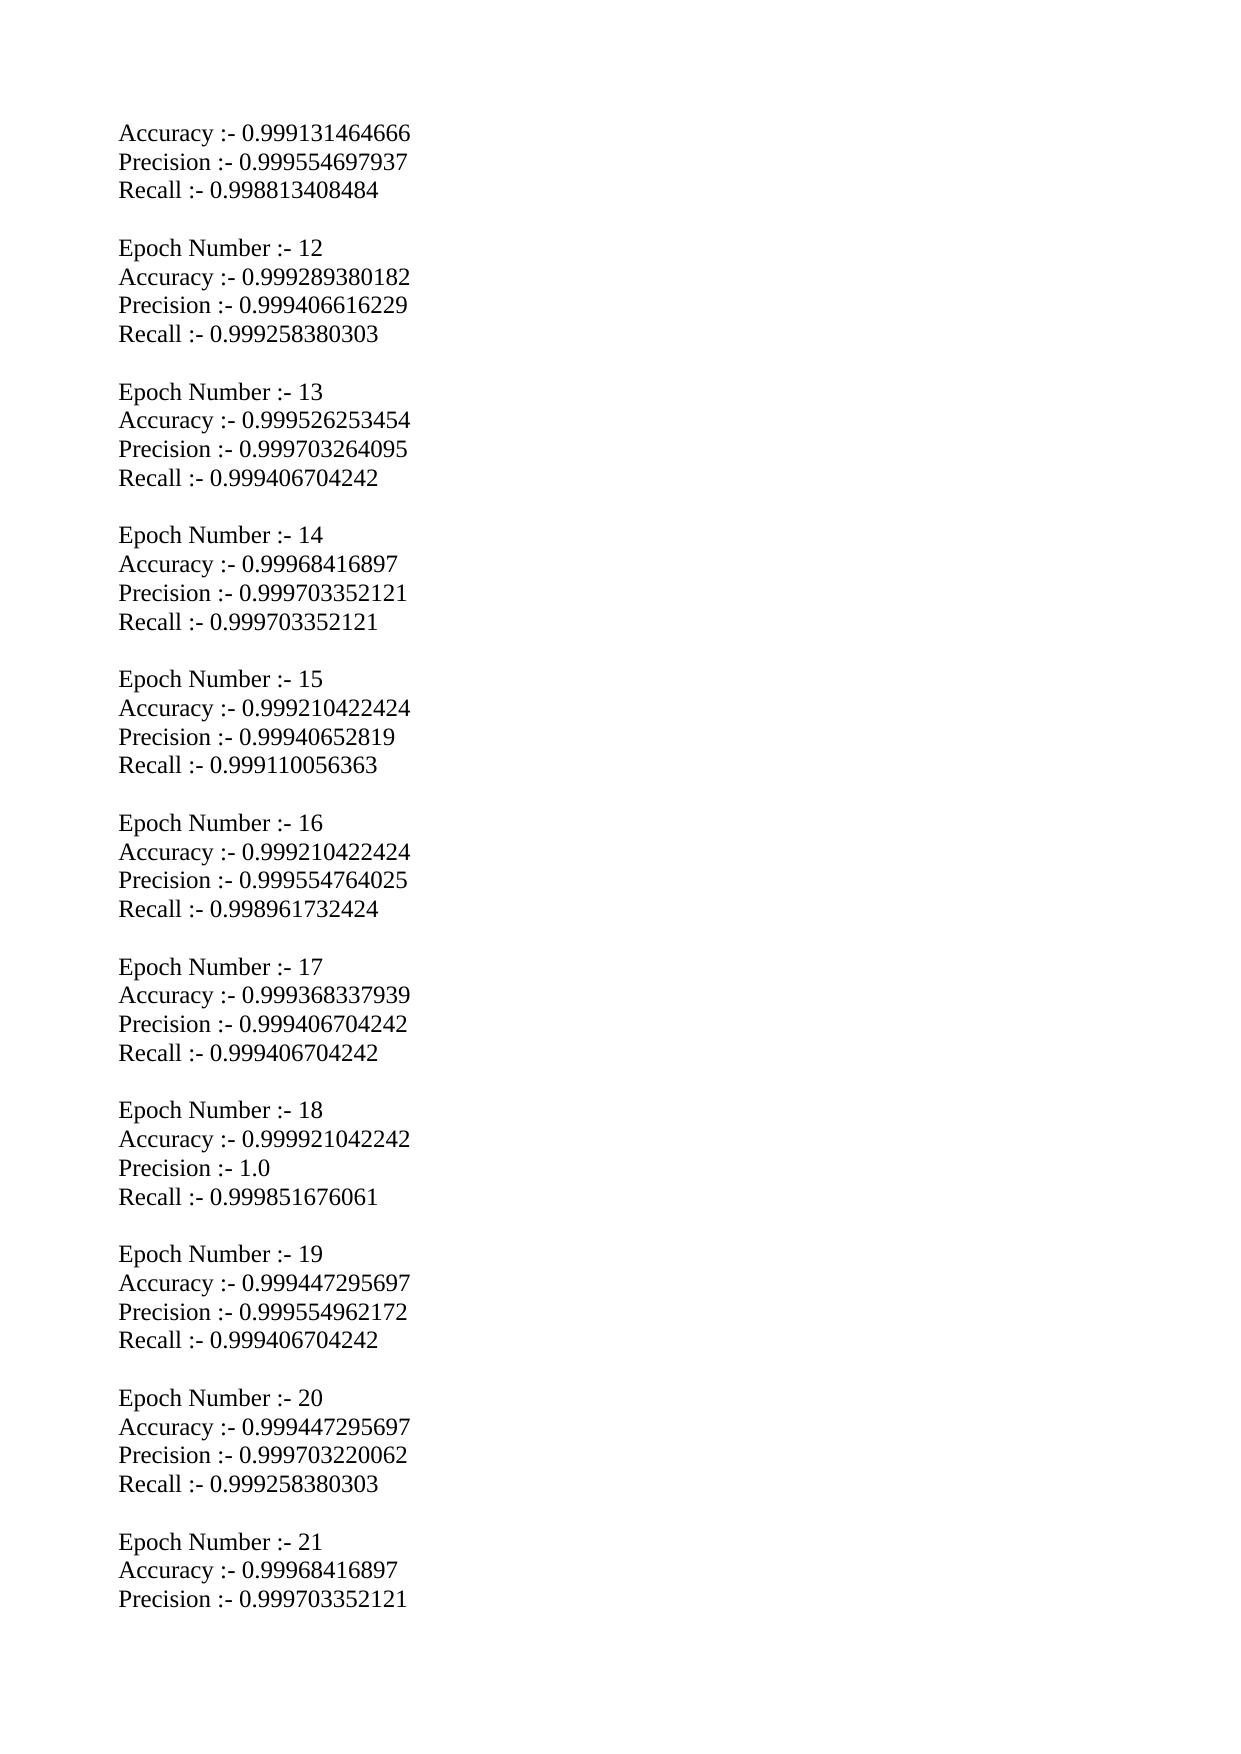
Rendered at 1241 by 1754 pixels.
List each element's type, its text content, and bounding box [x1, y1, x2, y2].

text Recall :- 0.999110056363 [118, 751, 1122, 779]
text Recall :- 0.999406704242 [118, 1038, 1122, 1067]
text Precision :- 0.99940652819 [118, 722, 1122, 751]
text Epoch Number :- 14 [118, 521, 1122, 549]
text Recall :- 0.999406704242 [118, 463, 1122, 492]
text Precision :- 0.999406616229 [118, 291, 1122, 319]
text Epoch Number :- 12 [118, 233, 1122, 262]
text Accuracy :- 0.99968416897 [118, 549, 1122, 578]
text Precision :- 0.999406704242 [118, 1009, 1122, 1038]
text Accuracy :- 0.999210422424 [118, 693, 1122, 722]
text Accuracy :- 0.999447295697 [118, 1268, 1122, 1297]
text Accuracy :- 0.999210422424 [118, 837, 1122, 866]
text Precision :- 0.999554764025 [118, 866, 1122, 894]
text Epoch Number :- 16 [118, 808, 1122, 837]
text Epoch Number :- 15 [118, 664, 1122, 693]
text Accuracy :- 0.999447295697 [118, 1412, 1122, 1441]
text Accuracy :- 0.999526253454 [118, 406, 1122, 434]
text Recall :- 0.999406704242 [118, 1326, 1122, 1354]
text Epoch Number :- 13 [118, 377, 1122, 406]
text Accuracy :- 0.999368337939 [118, 981, 1122, 1009]
text Accuracy :- 0.999131464666 [118, 118, 1122, 147]
text Precision :- 0.999703352121 [118, 578, 1122, 607]
text Recall :- 0.999851676061 [118, 1182, 1122, 1211]
text Recall :- 0.998961732424 [118, 894, 1122, 923]
text Recall :- 0.998813408484 [118, 176, 1122, 204]
text Precision :- 0.999703352121 [118, 1584, 1122, 1613]
text Epoch Number :- 17 [118, 952, 1122, 981]
text Recall :- 0.999258380303 [118, 1469, 1122, 1498]
text Epoch Number :- 20 [118, 1383, 1122, 1412]
text Epoch Number :- 18 [118, 1096, 1122, 1124]
text Precision :- 0.999703264095 [118, 434, 1122, 463]
text Recall :- 0.999258380303 [118, 319, 1122, 348]
text Precision :- 0.999703220062 [118, 1441, 1122, 1469]
text Epoch Number :- 19 [118, 1239, 1122, 1268]
text Accuracy :- 0.999289380182 [118, 262, 1122, 291]
text Recall :- 0.999703352121 [118, 607, 1122, 636]
text Precision :- 0.999554697937 [118, 147, 1122, 176]
text Epoch Number :- 21 [118, 1527, 1122, 1556]
text Precision :- 1.0 [118, 1153, 1122, 1182]
text Precision :- 0.999554962172 [118, 1297, 1122, 1326]
text Accuracy :- 0.99968416897 [118, 1556, 1122, 1584]
text Accuracy :- 0.999921042242 [118, 1124, 1122, 1153]
